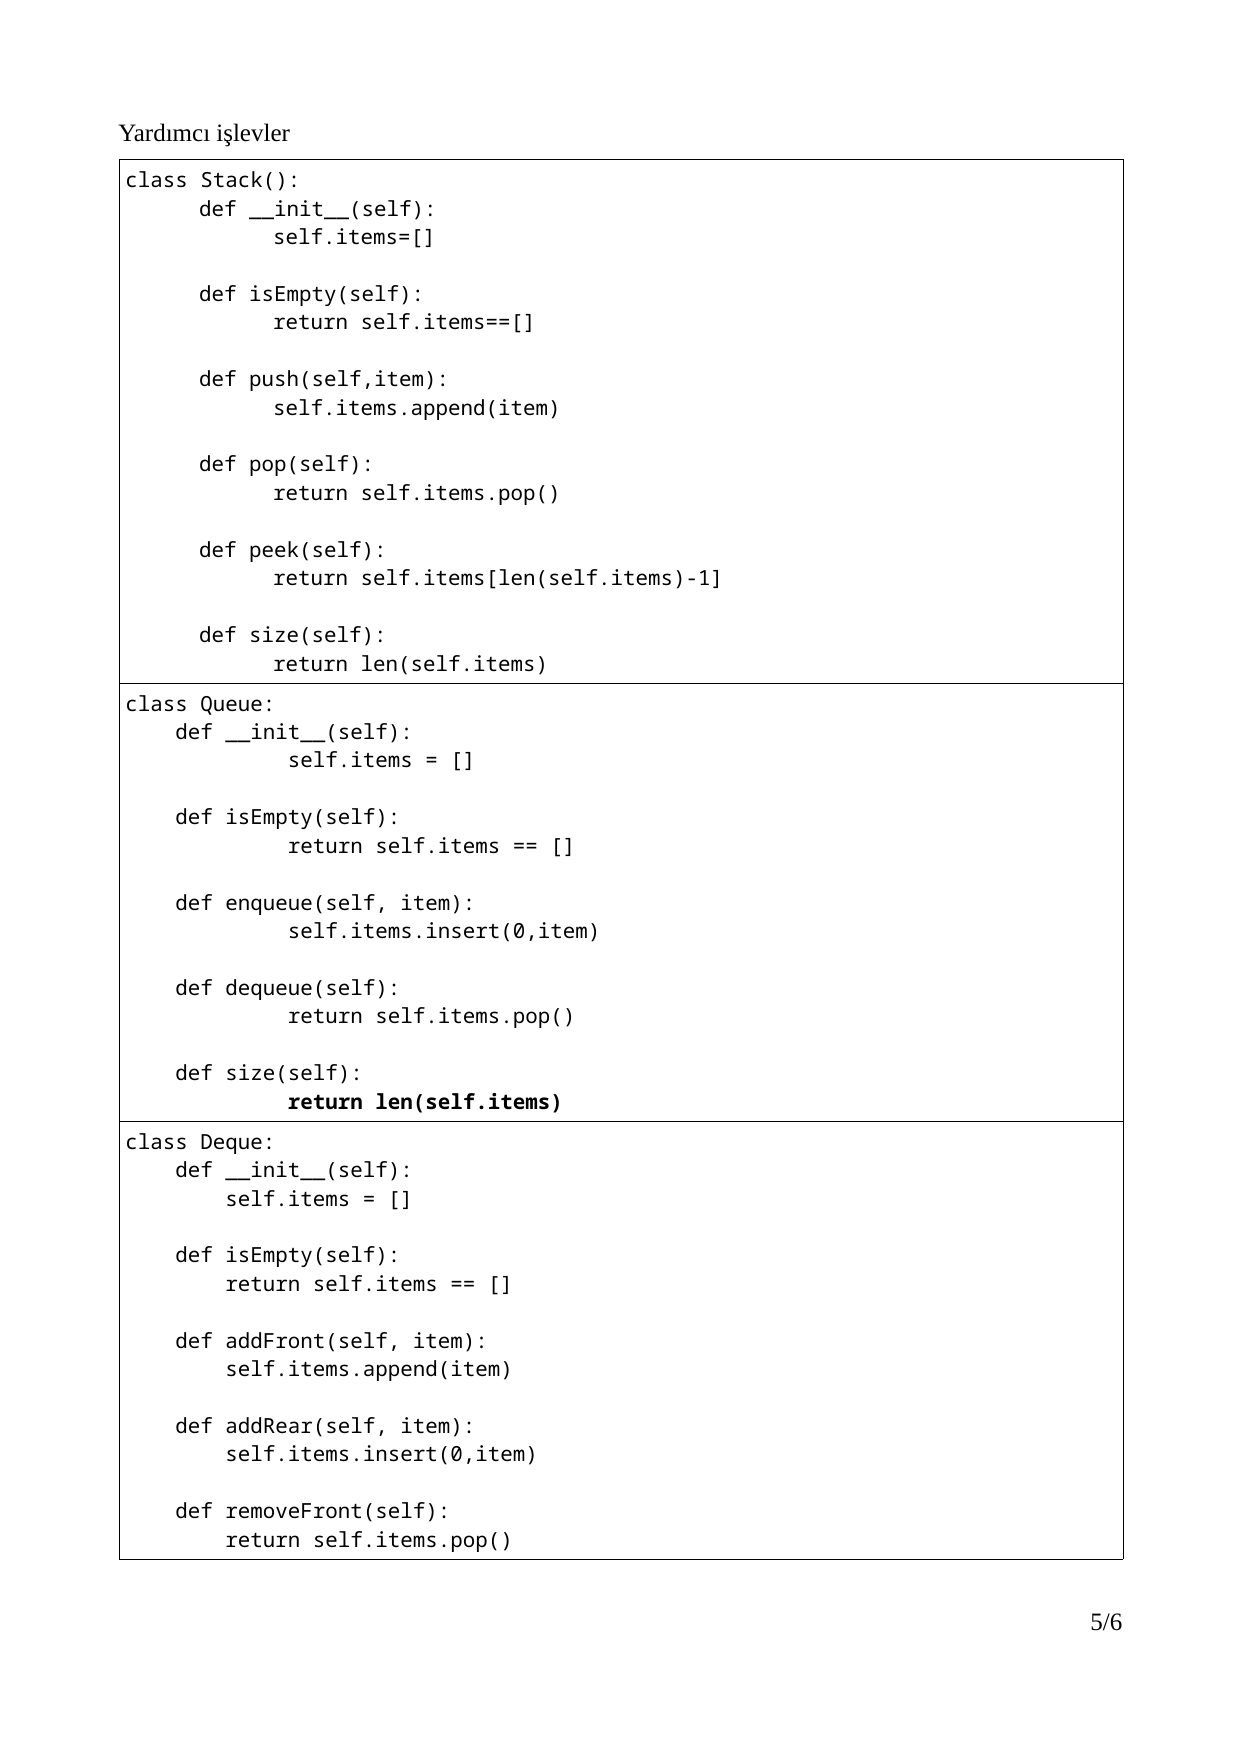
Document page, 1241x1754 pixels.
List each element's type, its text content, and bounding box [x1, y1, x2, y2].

table_cell class Queue: def __init__(self): self.items = [] def isEmpty(self): return self.items == [] def enqueue(self, item): self.items.insert(0,item) def dequeue(self): return self.items.pop() def size(self): return len(self.items) [120, 684, 1123, 1121]
table_header class Stack(): def __init__(self): self.items=[] def isEmpty(self): return self.items==[] def push(self,item): self.items.append(item) def pop(self): return self.items.pop() def peek(self): return self.items[len(self.items)-1] def size(self): return len(self.items) [120, 160, 1123, 683]
text Yardımcı işlevler [118, 118, 1122, 147]
table_cell class Deque: def __init__(self): self.items = [] def isEmpty(self): return self.items == [] def addFront(self, item): self.items.append(item) def addRear(self, item): self.items.insert(0,item) def removeFront(self): return self.items.pop() [120, 1122, 1123, 1559]
